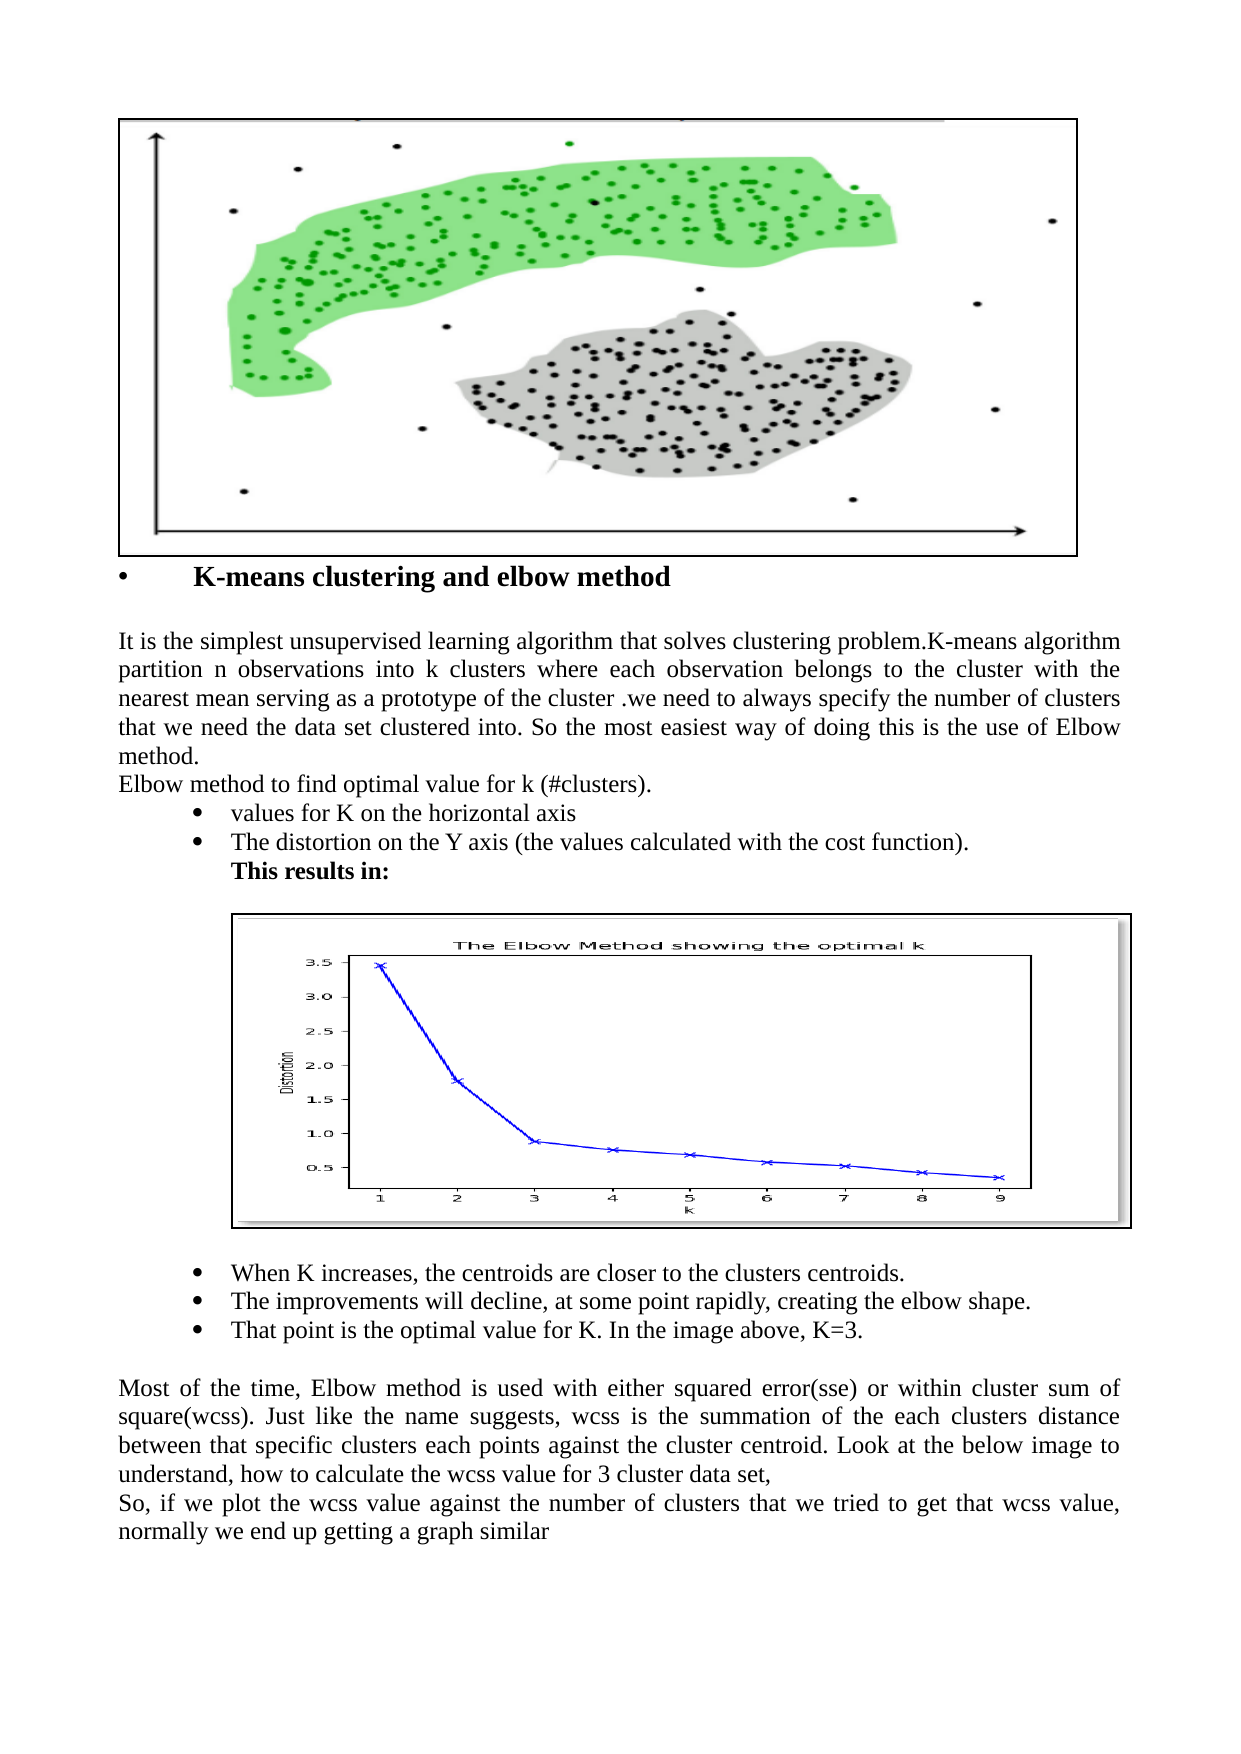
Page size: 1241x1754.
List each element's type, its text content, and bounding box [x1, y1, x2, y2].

list When K increases, the centroids are closer to the clusters centroids. [193, 1258, 1122, 1286]
list The improvements will decline, at some point rapidly, creating the elbow shape. [193, 1286, 1122, 1315]
list Elbow method to find optimal value for k (#clusters). [118, 769, 1122, 798]
list That point is the optimal value for K. In the image above, K=3. [193, 1315, 1122, 1344]
list So, if we plot the wcss value against the number of clusters that we tried to get that wcss value, normally we end up getting a graph similar [118, 1488, 1122, 1545]
list values for K on the horizontal axis [193, 798, 1122, 827]
picture [233, 915, 1130, 1227]
list It is the simplest unsupervised learning algorithm that solves clustering problem.K-means algorithm partition n observations into k clusters where each observation belongs to the cluster with the nearest mean serving as a prototype of the cluster .we need to always specify the number of clusters that we need the data set clustered into. So the most easiest way of doing this is the use of Elbow method. [118, 626, 1122, 769]
picture [120, 120, 1076, 555]
list K-means clustering and elbow method [118, 559, 1122, 592]
list Most of the time, Elbow method is used with either squared error(sse) or within cluster sum of square(wcss). Just like the name suggests, wcss is the summation of the each clusters distance between that specific clusters each points against the cluster centroid. Look at the below image to understand, how to calculate the wcss value for 3 cluster data set, [118, 1373, 1122, 1488]
list The distortion on the Y axis (the values calculated with the cost function). [193, 827, 1122, 856]
list This results in: [231, 856, 1122, 884]
